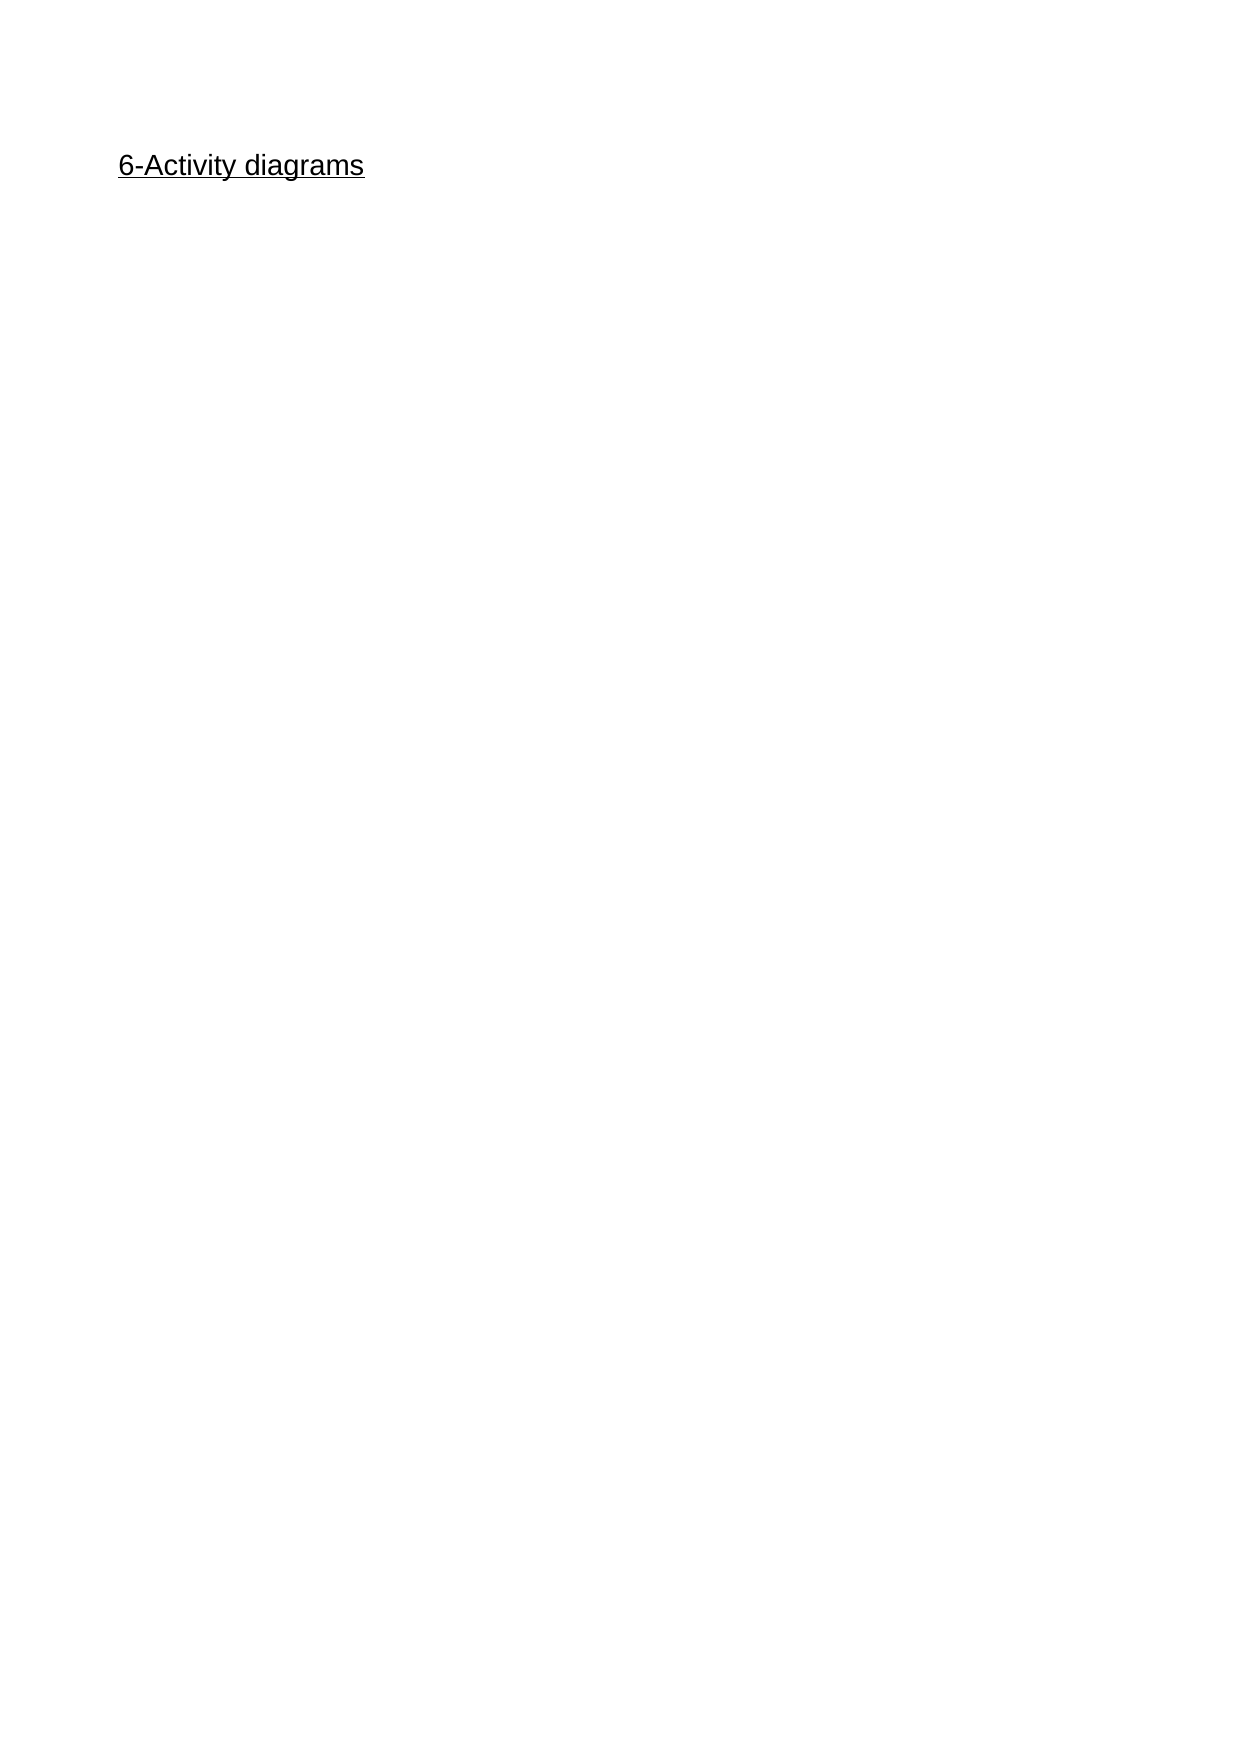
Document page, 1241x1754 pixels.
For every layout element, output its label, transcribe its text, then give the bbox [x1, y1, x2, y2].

text 6-Activity diagrams [118, 148, 1122, 181]
